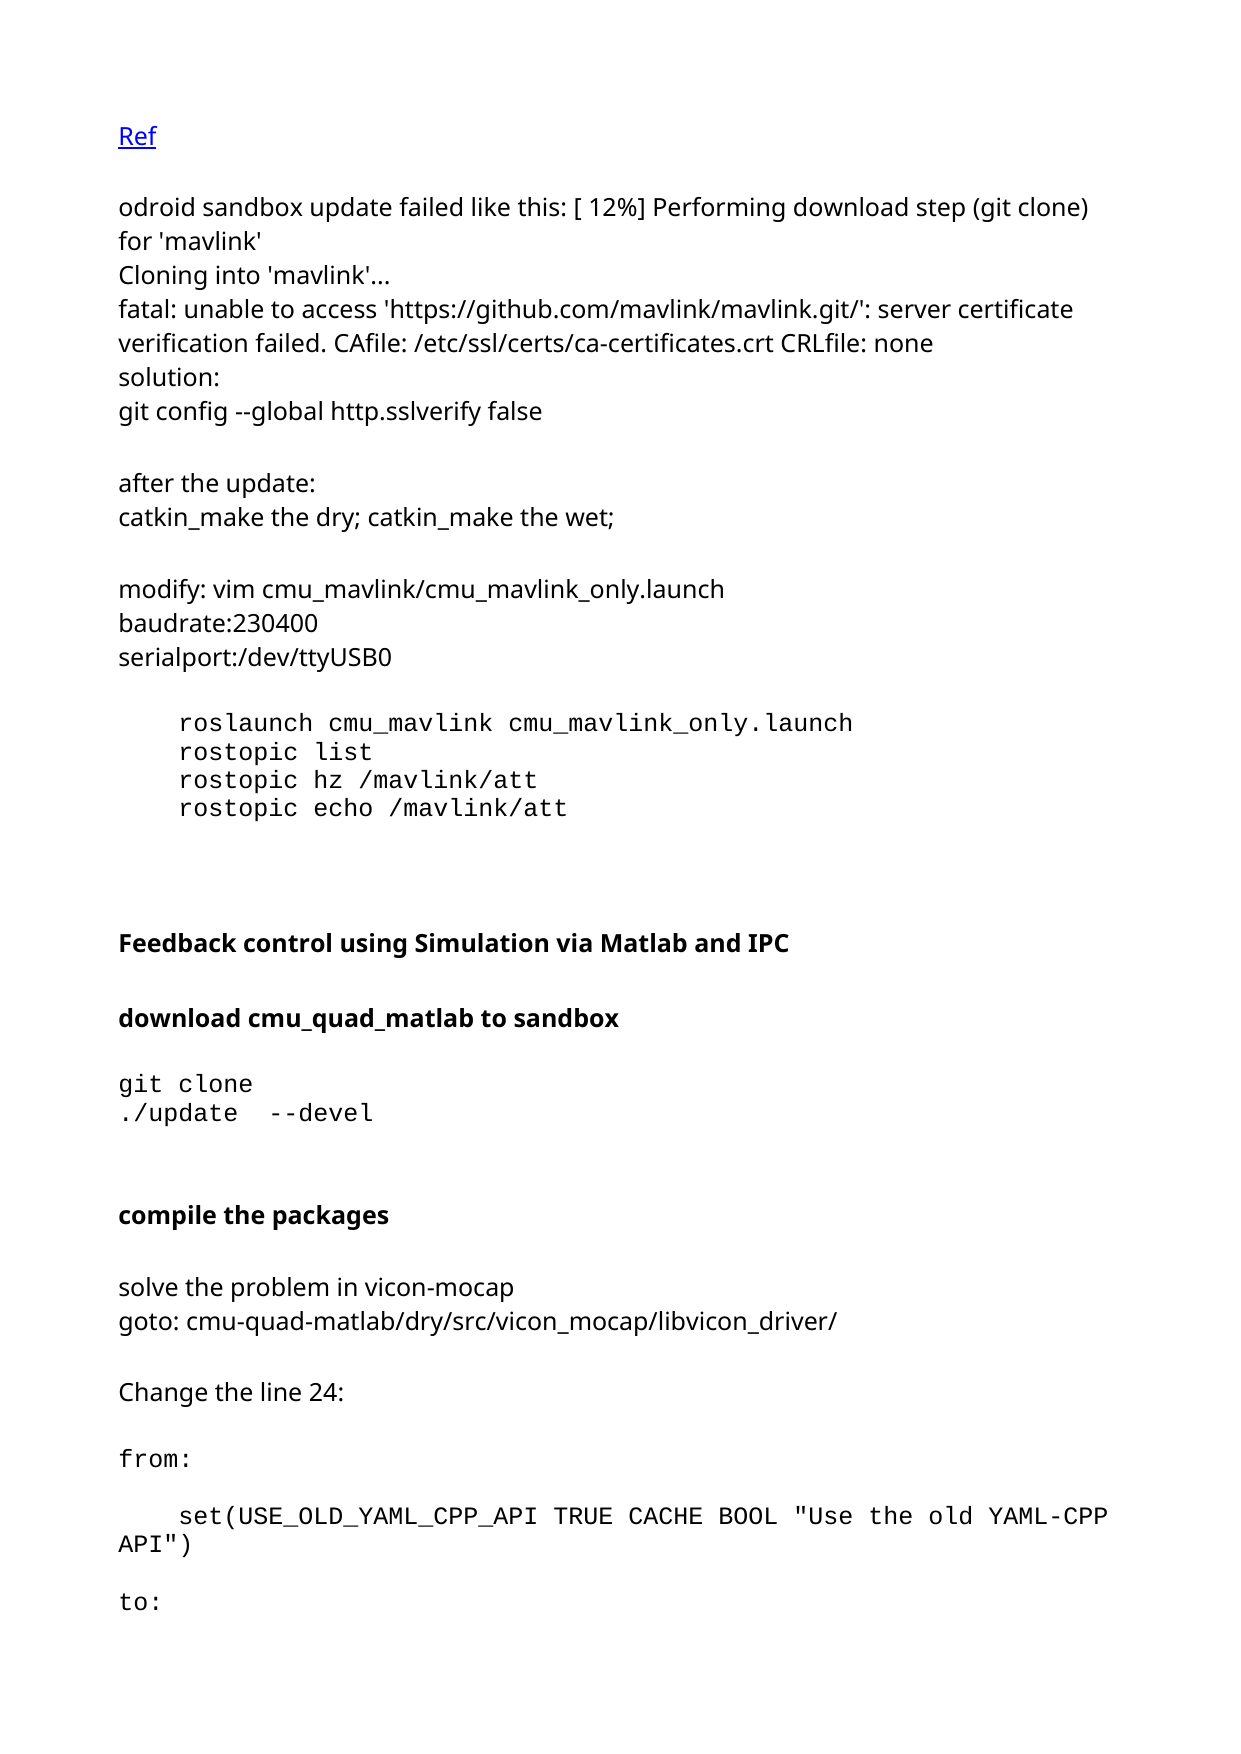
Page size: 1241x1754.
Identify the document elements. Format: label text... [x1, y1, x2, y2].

text Change the line 24: [118, 1375, 1122, 1409]
text compile the packages [118, 1198, 1122, 1232]
text modify: vim cmu_mavlink/cmu_mavlink_only.launch baudrate:230400 serialport:/dev/ttyUSB0 [118, 571, 1122, 673]
text rostopic hz /mavlink/att [118, 768, 1122, 796]
text Ref [118, 118, 1122, 152]
text download cmu_quad_matlab to sandbox [118, 1000, 1122, 1034]
text solve the problem in vicon-mocap goto: cmu-quad-matlab/dry/src/vicon_mocap/libvicon_driver/ [118, 1269, 1122, 1337]
text ./update --devel [118, 1100, 1122, 1128]
text odroid sandbox update failed like this: [ 12%] Performing download step (git clone) for 'mavlink' Cloning into 'mavlink'... fatal: unable to access 'https://github.com/mavlink/mavlink.git/': server certificate verification failed. CAfile: /etc/ssl/certs/ca-certificates.crt CRLfile: none solution: git config --global http.sslverify false [118, 190, 1122, 428]
text roslaunch cmu_mavlink cmu_mavlink_only.launch [118, 711, 1122, 739]
text rostopic echo /mavlink/att [118, 796, 1122, 824]
text from: [118, 1447, 1122, 1475]
text after the update: catkin_make the dry; catkin_make the wet; [118, 466, 1122, 534]
text set(USE_OLD_YAML_CPP_API TRUE CACHE BOOL "Use the old YAML-CPP API") [118, 1504, 1122, 1560]
text Feedback control using Simulation via Matlab and IPC [118, 926, 1122, 959]
text git clone [118, 1072, 1122, 1100]
text rostopic list [118, 739, 1122, 768]
text to: [118, 1589, 1122, 1617]
